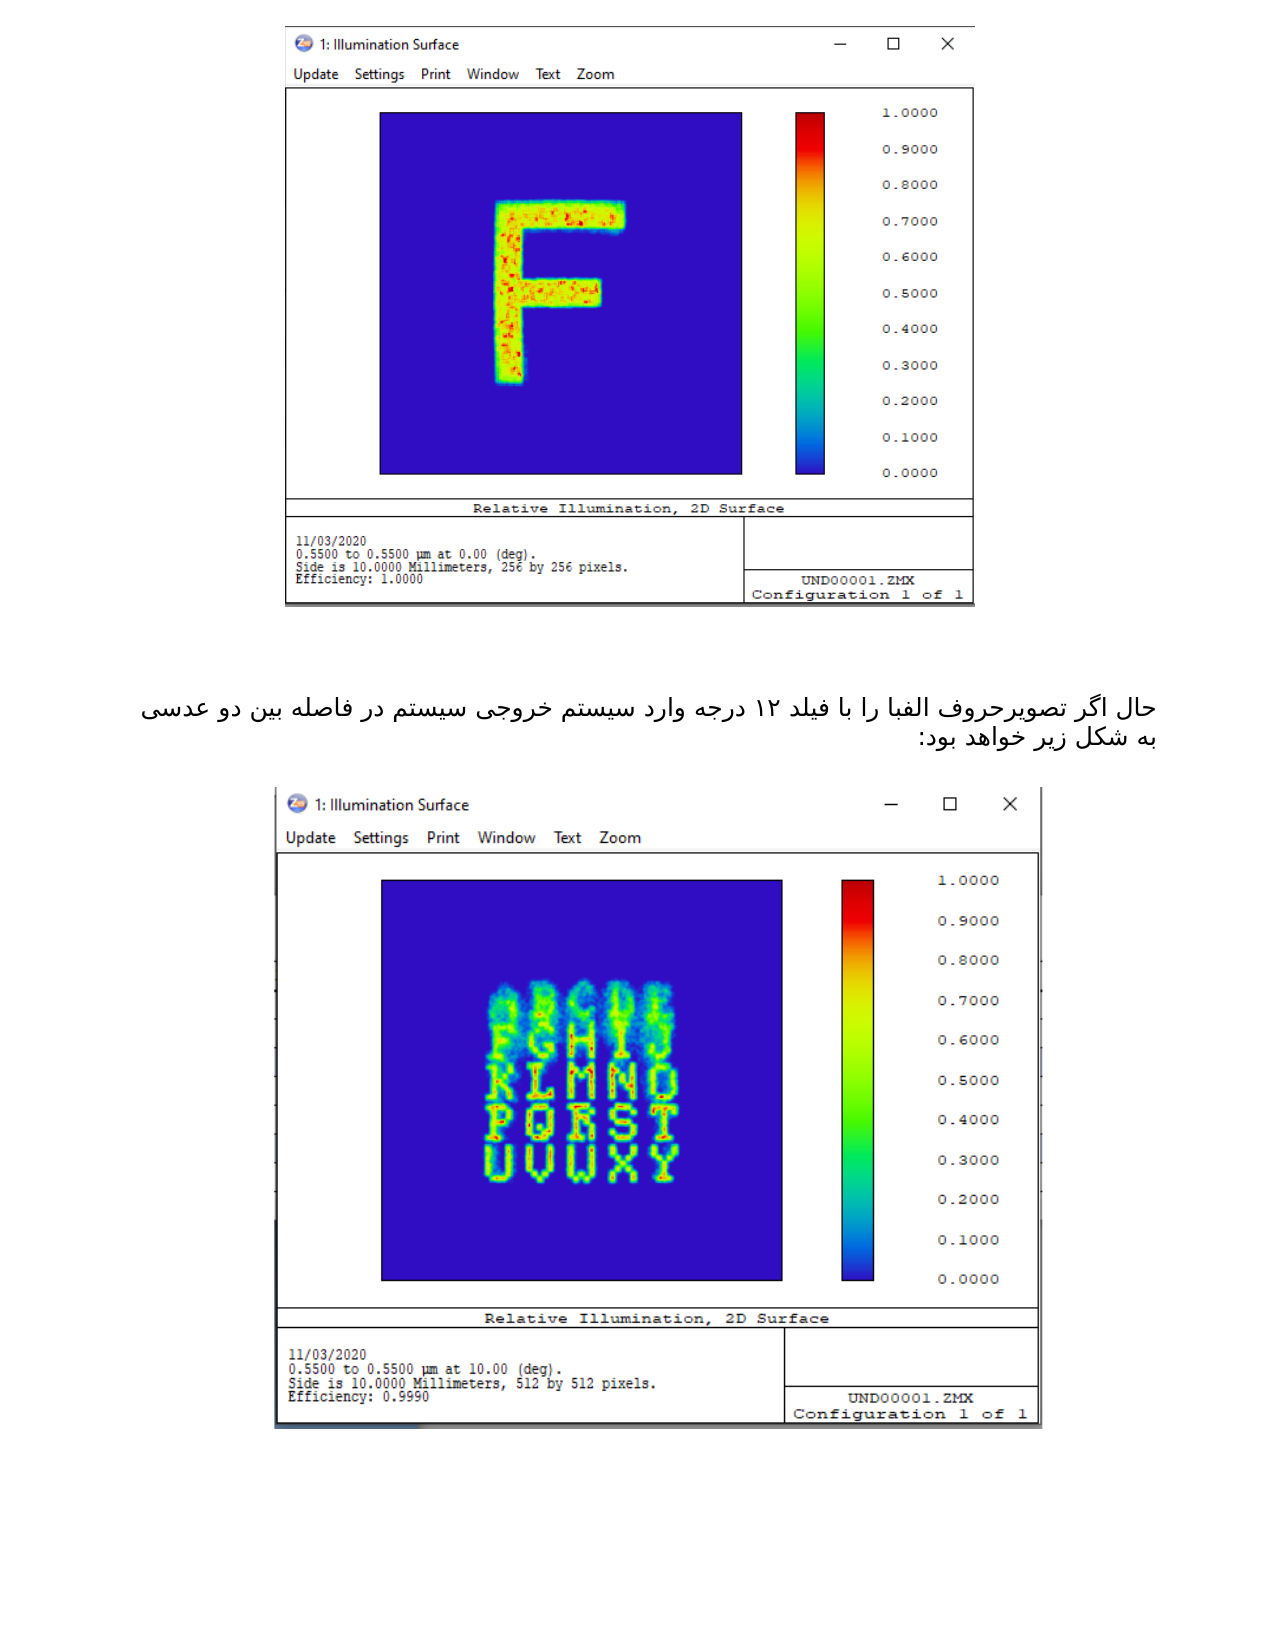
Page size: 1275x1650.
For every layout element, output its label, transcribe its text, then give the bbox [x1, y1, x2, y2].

picture [285, 26, 975, 607]
picture [274, 787, 1043, 1429]
text حال اگر تصویرحروف الفبا را با فیلد ۱۲ درجه وارد سیستم خروجی سیستم در فاصله بین دو عدسی به شکل زیر خواهد بود: [118, 693, 1157, 751]
